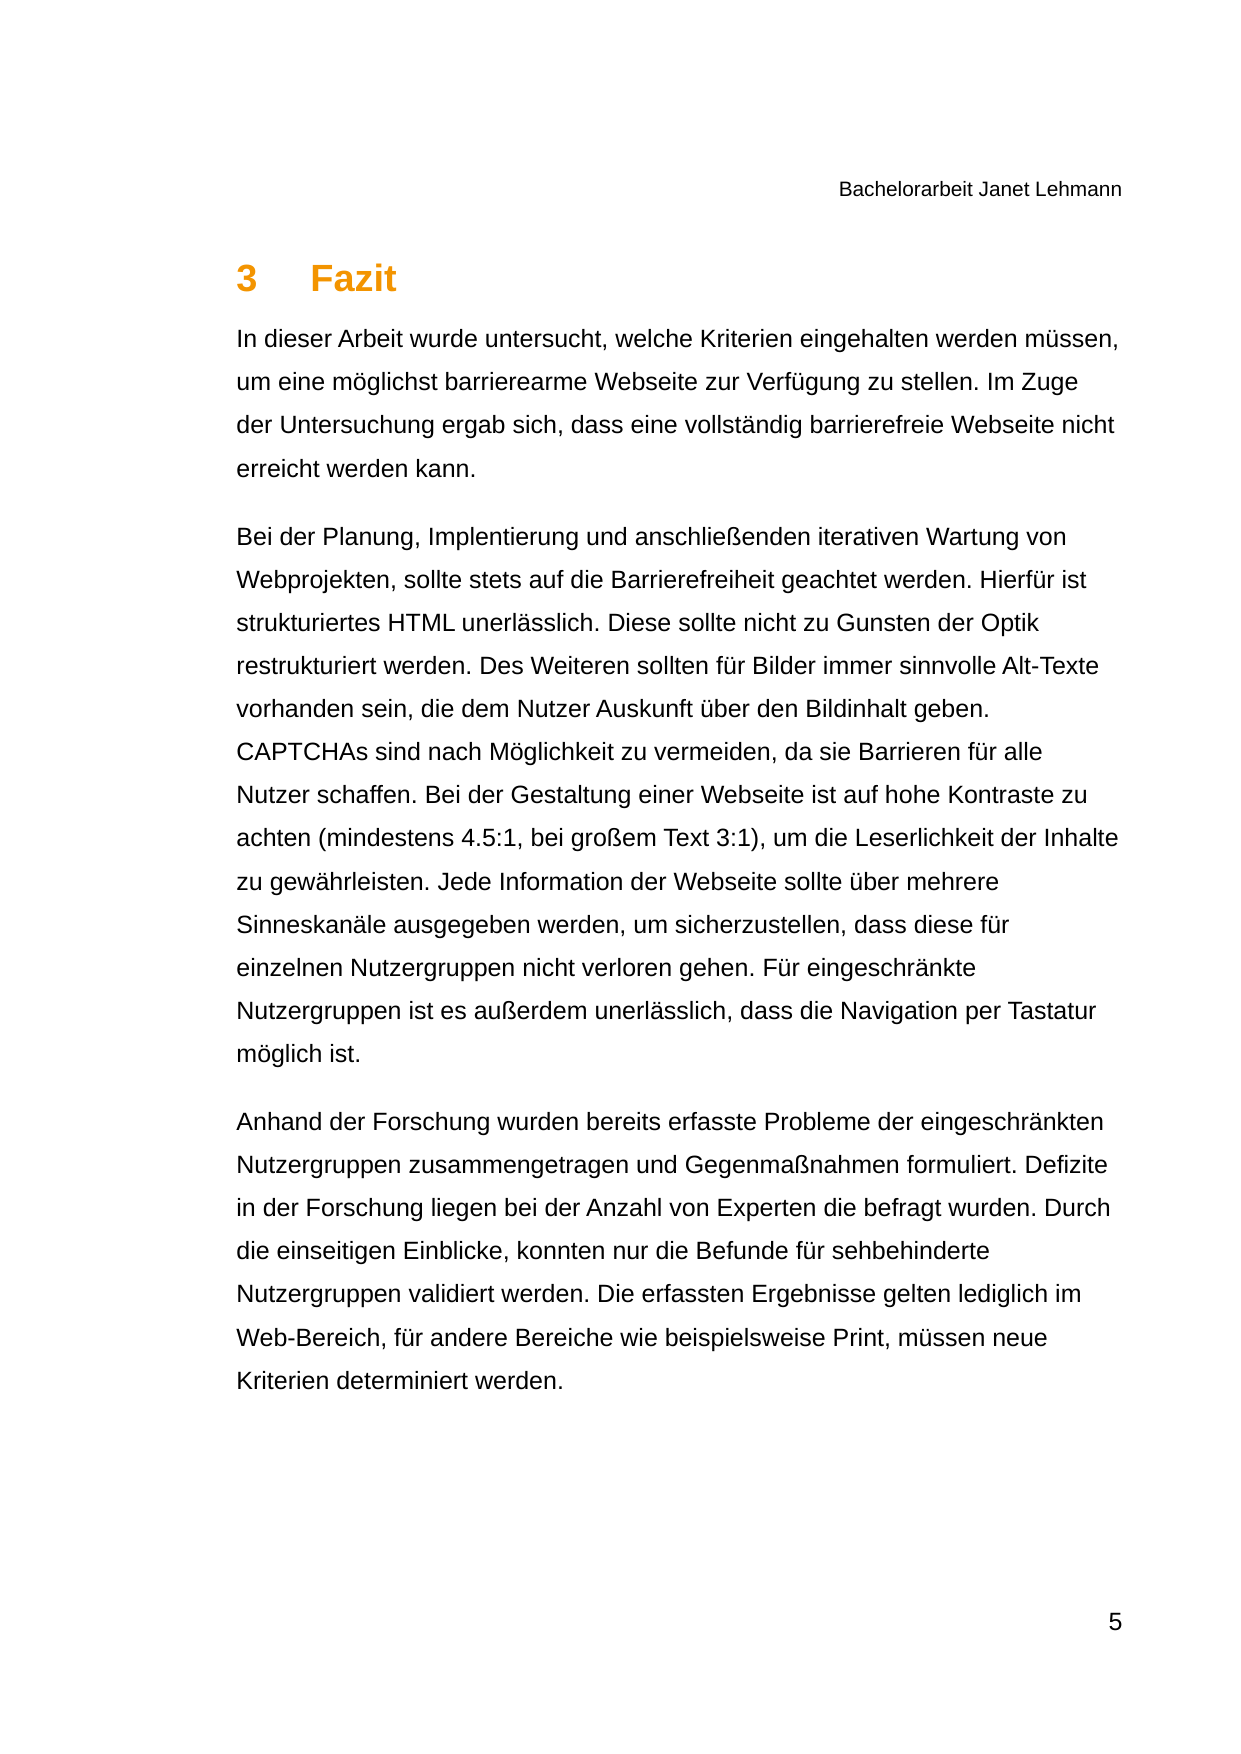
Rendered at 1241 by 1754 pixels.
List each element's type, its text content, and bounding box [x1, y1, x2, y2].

text In dieser Arbeit wurde untersucht, welche Kriterien eingehalten werden müssen, um eine möglichst barrierearme Webseite zur Verfügung zu stellen. Im Zuge der Untersuchung ergab sich, dass eine vollständig barrierefreie Webseite nicht erreicht werden kann. [236, 324, 1122, 482]
text Anhand der Forschung wurden bereits erfasste Probleme der eingeschränkten Nutzergruppen zusammengetragen und Gegenmaßnahmen formuliert. Defizite in der Forschung liegen bei der Anzahl von Experten die befragt wurden. Durch die einseitigen Einblicke, konnten nur die Befunde für sehbehinderte Nutzergruppen validiert werden. Die erfassten Ergebnisse gelten lediglich im Web-Bereich, für andere Bereiche wie beispielsweise Print, müssen neue Kriterien determiniert werden. [236, 1107, 1122, 1394]
subtitle Fazit [236, 256, 1122, 299]
text Bei der Planung, Implentierung und anschließenden iterativen Wartung von Webprojekten, sollte stets auf die Barrierefreiheit geachtet werden. Hierfür ist strukturiertes HTML unerlässlich. Diese sollte nicht zu Gunsten der Optik restrukturiert werden. Des Weiteren sollten für Bilder immer sinnvolle Alt-Texte vorhanden sein, die dem Nutzer Auskunft über den Bildinhalt geben. CAPTCHAs sind nach Möglichkeit zu vermeiden, da sie Barrieren für alle Nutzer schaffen. Bei der Gestaltung einer Webseite ist auf hohe Kontraste zu achten (mindestens 4.5:1, bei großem Text 3:1), um die Leserlichkeit der Inhalte zu gewährleisten. Jede Information der Webseite sollte über mehrere Sinneskanäle ausgegeben werden, um sicherzustellen, dass diese für einzelnen Nutzergruppen nicht verloren gehen. Für eingeschränkte Nutzergruppen ist es außerdem unerlässlich, dass die Navigation per Tastatur möglich ist. [236, 521, 1122, 1068]
